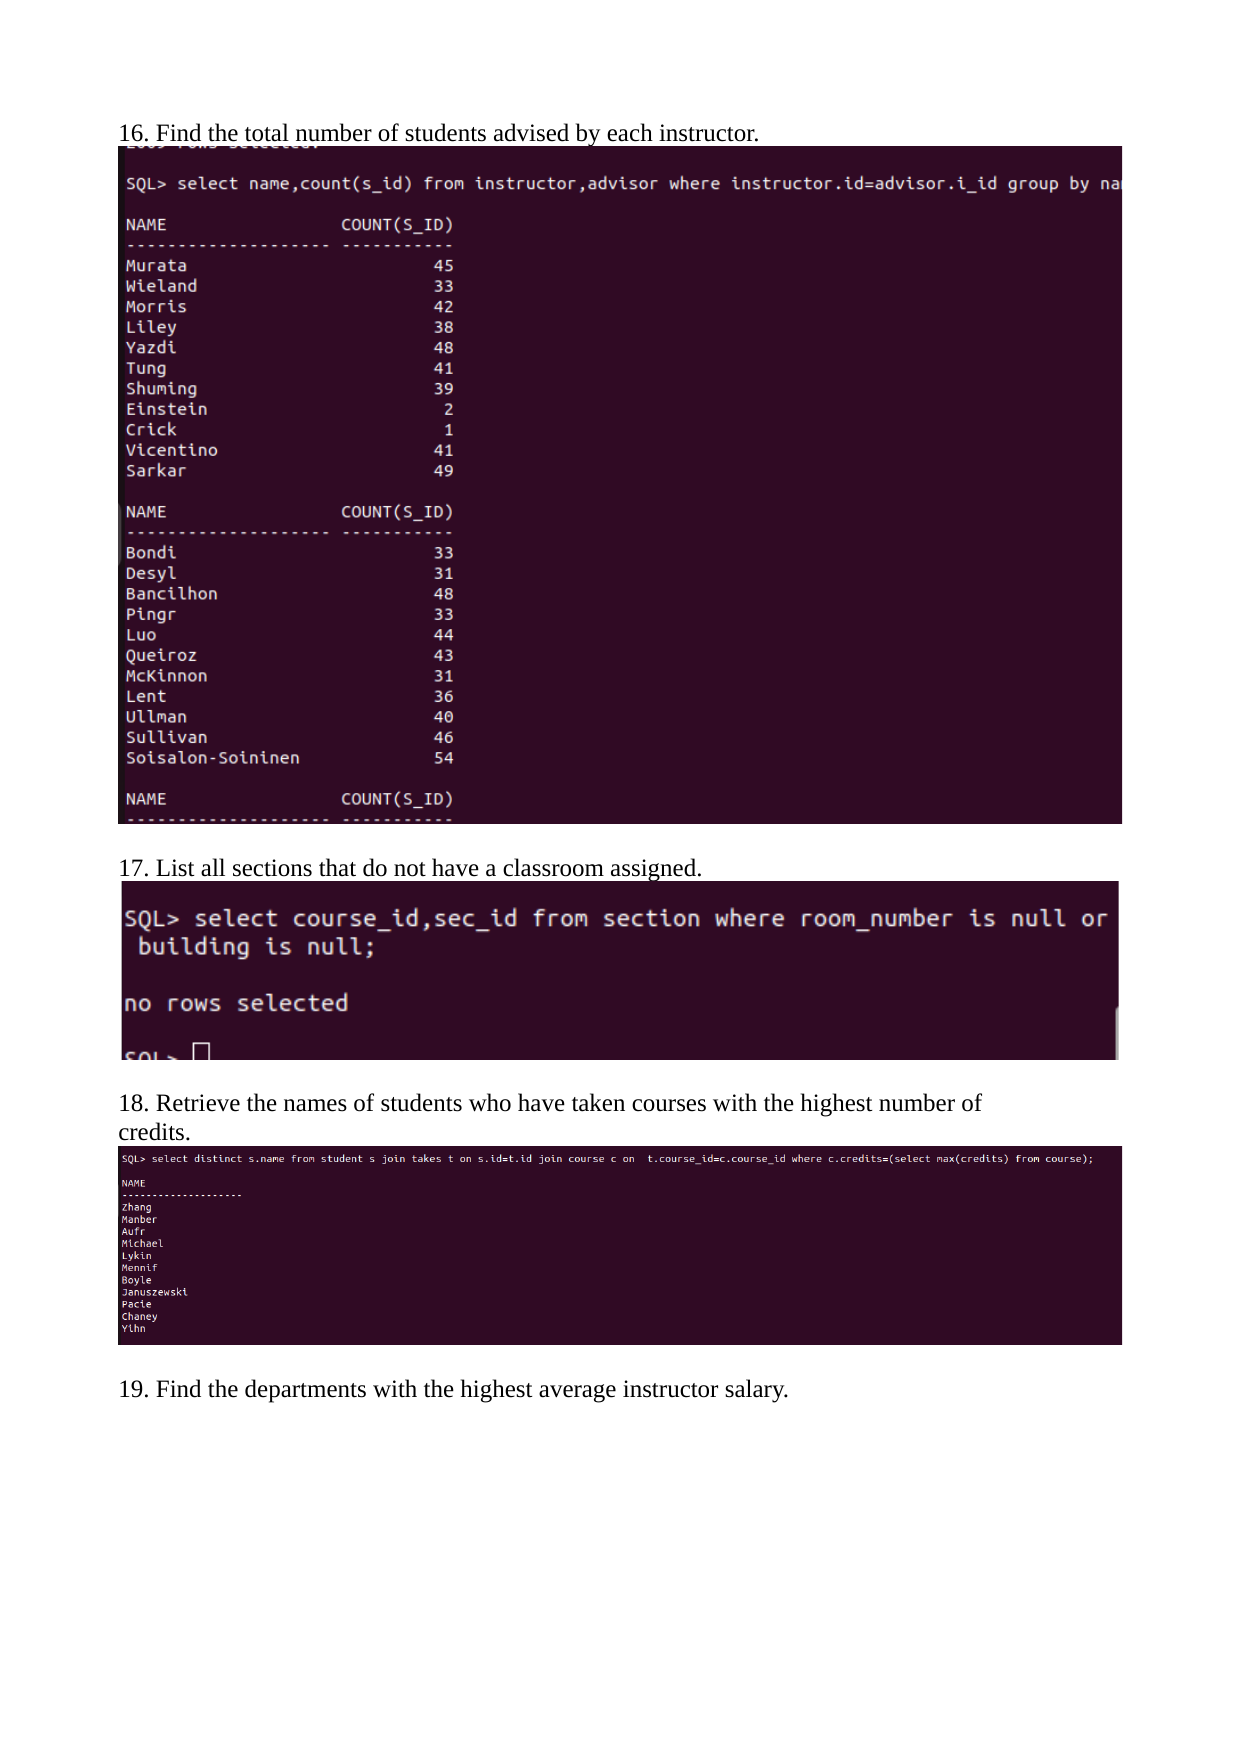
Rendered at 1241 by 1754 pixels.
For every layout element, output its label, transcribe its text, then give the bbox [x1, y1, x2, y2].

picture [118, 1146, 1123, 1345]
text 19. Find the departments with the highest average instructor salary. [118, 1374, 1122, 1402]
text credits. [118, 1117, 1122, 1146]
text 16. Find the total number of students advised by each instructor. [118, 118, 1122, 146]
text 18. Retrieve the names of students who have taken courses with the highest number of [118, 1088, 1122, 1117]
picture [118, 146, 1123, 824]
text 17. List all sections that do not have a classroom assigned. [118, 853, 1122, 882]
picture [121, 881, 1119, 1060]
